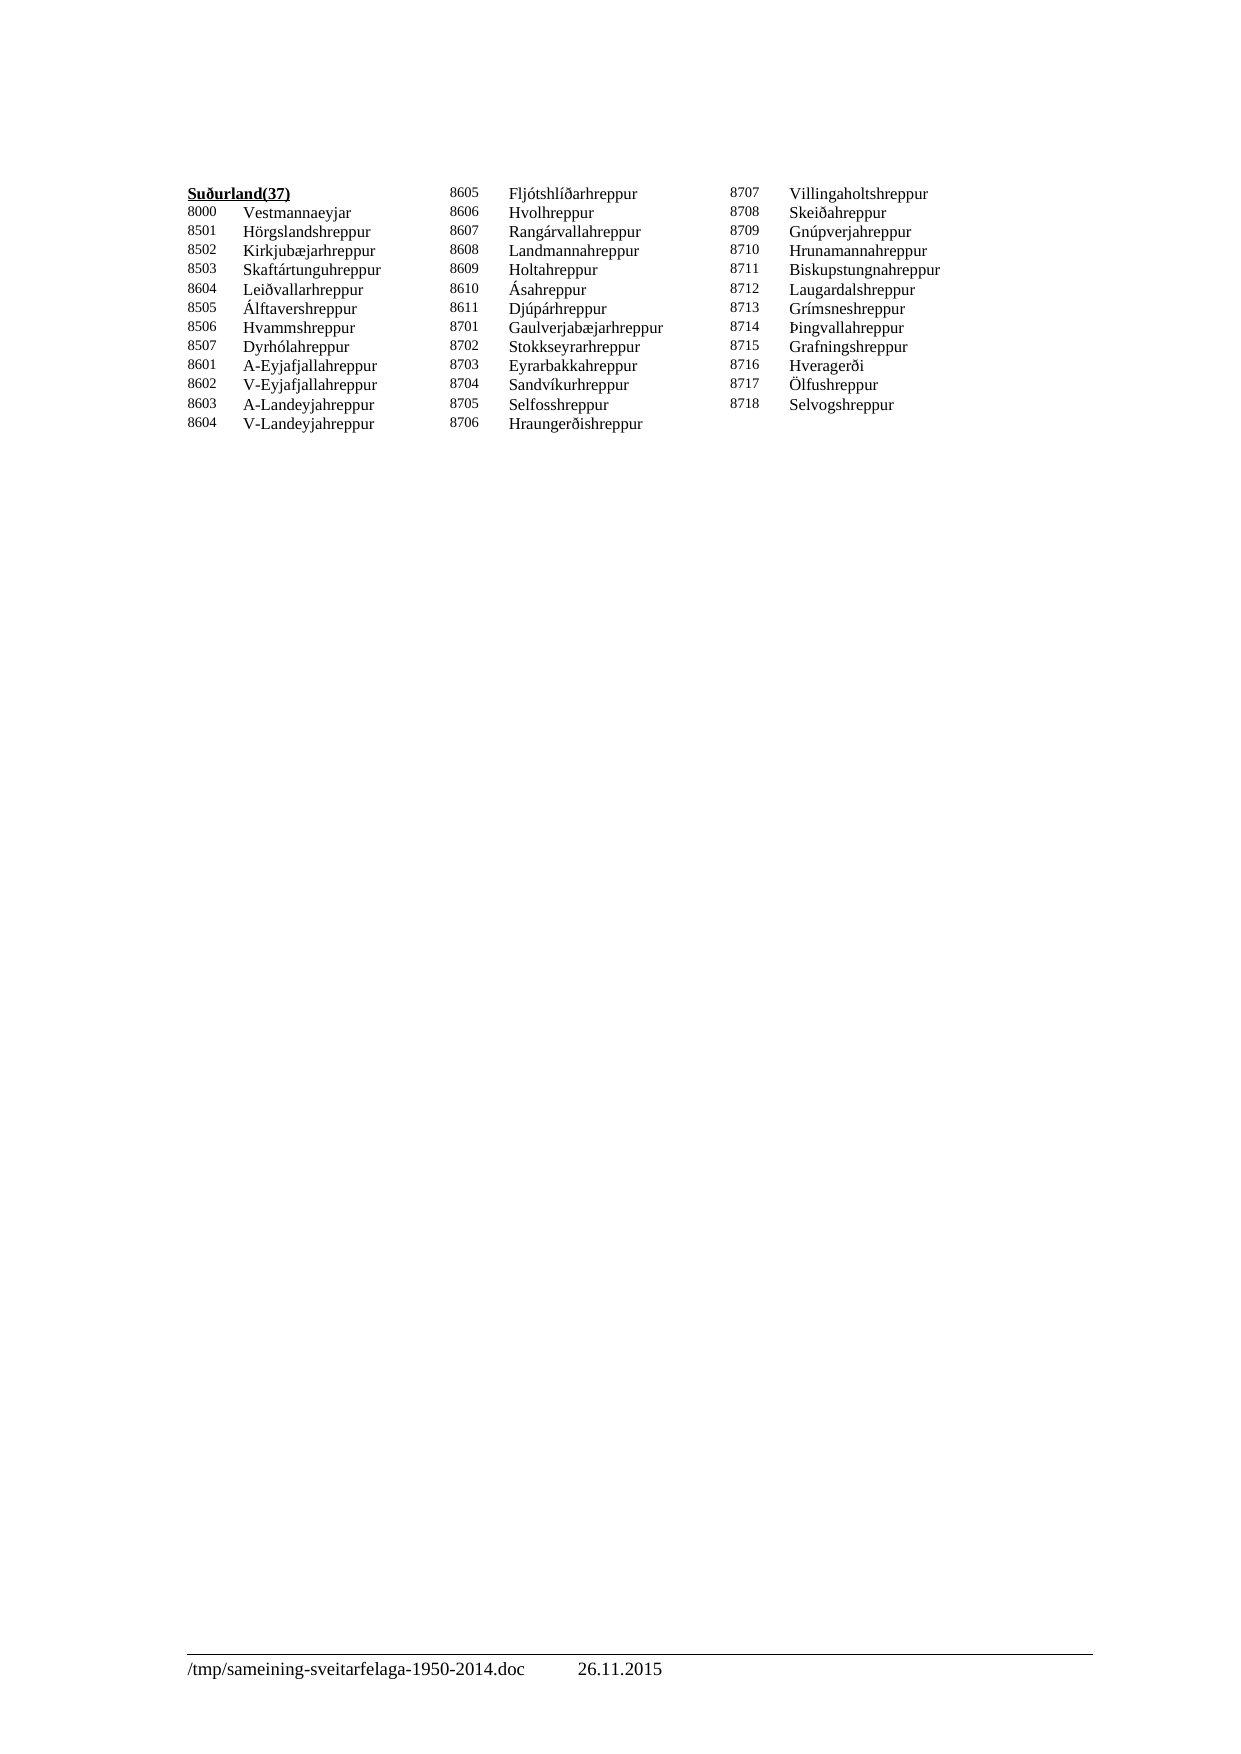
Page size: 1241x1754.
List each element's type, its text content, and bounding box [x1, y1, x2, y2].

table_cell Hörgslandshreppur [232, 222, 438, 241]
table_cell Stokkseyrarhreppur [497, 337, 719, 356]
table_cell Rangárvallahreppur [497, 222, 719, 241]
table_cell Hvolhreppur [497, 203, 719, 222]
table_cell Landmannahreppur [497, 241, 719, 260]
table_cell 8506 [176, 318, 232, 337]
table_cell 8601 [176, 356, 232, 375]
table_cell Grímsneshreppur [778, 299, 1063, 318]
table_cell Grafningshreppur [778, 337, 1063, 356]
table_cell Gaulverjabæjarhreppur [497, 318, 719, 337]
table_cell Laugardalshreppur [778, 279, 1063, 298]
table_cell Hvammshreppur [232, 318, 438, 337]
table_cell Djúpárhreppur [497, 299, 719, 318]
table_cell 8709 [719, 222, 778, 241]
table_header Suðurland(37) [176, 184, 438, 203]
table_cell 8609 [438, 260, 497, 279]
table_cell 8604 [176, 414, 232, 433]
table_cell 8705 [438, 394, 497, 413]
table_cell Eyrarbakkahreppur [497, 356, 719, 375]
table_cell 8715 [719, 337, 778, 356]
table_cell 8706 [438, 414, 497, 433]
table_cell Leiðvallarhreppur [232, 279, 438, 298]
table_cell 8611 [438, 299, 497, 318]
table_cell Kirkjubæjarhreppur [232, 241, 438, 260]
table_header Fljótshlíðarhreppur [497, 184, 719, 203]
table_cell 8607 [438, 222, 497, 241]
table_cell 8606 [438, 203, 497, 222]
table_cell 8711 [719, 260, 778, 279]
table_cell 8604 [176, 279, 232, 298]
table_cell Skaftártunguhreppur [232, 260, 438, 279]
table_header Villingaholtshreppur [778, 184, 1063, 203]
table_cell A-Landeyjahreppur [232, 394, 438, 413]
table_cell Ásahreppur [497, 279, 719, 298]
table_cell Vestmannaeyjar [232, 203, 438, 222]
table_cell 8502 [176, 241, 232, 260]
table_cell Þingvallahreppur [778, 318, 1063, 337]
table_cell Sandvíkurhreppur [497, 375, 719, 394]
table_cell 8718 [719, 394, 778, 413]
table_cell Ölfushreppur [778, 375, 1063, 394]
table_cell Hveragerði [778, 356, 1063, 375]
table_header 8707 [719, 184, 778, 203]
table_cell 8603 [176, 394, 232, 413]
table_cell Holtahreppur [497, 260, 719, 279]
table_cell 8712 [719, 279, 778, 298]
table_cell Selfosshreppur [497, 394, 719, 413]
table_cell 8503 [176, 260, 232, 279]
table_cell 8713 [719, 299, 778, 318]
table_cell V-Landeyjahreppur [232, 414, 438, 433]
table_cell [719, 414, 778, 433]
table_cell Dyrhólahreppur [232, 337, 438, 356]
table_cell Skeiðahreppur [778, 203, 1063, 222]
table_cell 8701 [438, 318, 497, 337]
table_cell V-Eyjafjallahreppur [232, 375, 438, 394]
table_cell 8602 [176, 375, 232, 394]
table_cell 8505 [176, 299, 232, 318]
table_cell Biskupstungnahreppur [778, 260, 1063, 279]
table_cell Hrunamannahreppur [778, 241, 1063, 260]
table_cell 8702 [438, 337, 497, 356]
table_cell Álftavershreppur [232, 299, 438, 318]
table_cell 8703 [438, 356, 497, 375]
table_cell [778, 414, 1063, 433]
table_cell 8710 [719, 241, 778, 260]
table_cell Gnúpverjahreppur [778, 222, 1063, 241]
table_cell 8501 [176, 222, 232, 241]
table_cell 8717 [719, 375, 778, 394]
table_cell 8608 [438, 241, 497, 260]
table_cell 8000 [176, 203, 232, 222]
table_cell 8716 [719, 356, 778, 375]
table_cell Hraungerðishreppur [497, 414, 719, 433]
table_cell 8708 [719, 203, 778, 222]
table_cell A-Eyjafjallahreppur [232, 356, 438, 375]
table_cell 8714 [719, 318, 778, 337]
table_cell 8610 [438, 279, 497, 298]
table_header 8605 [438, 184, 497, 203]
table_cell 8704 [438, 375, 497, 394]
table_cell Selvogshreppur [778, 394, 1063, 413]
table_cell 8507 [176, 337, 232, 356]
